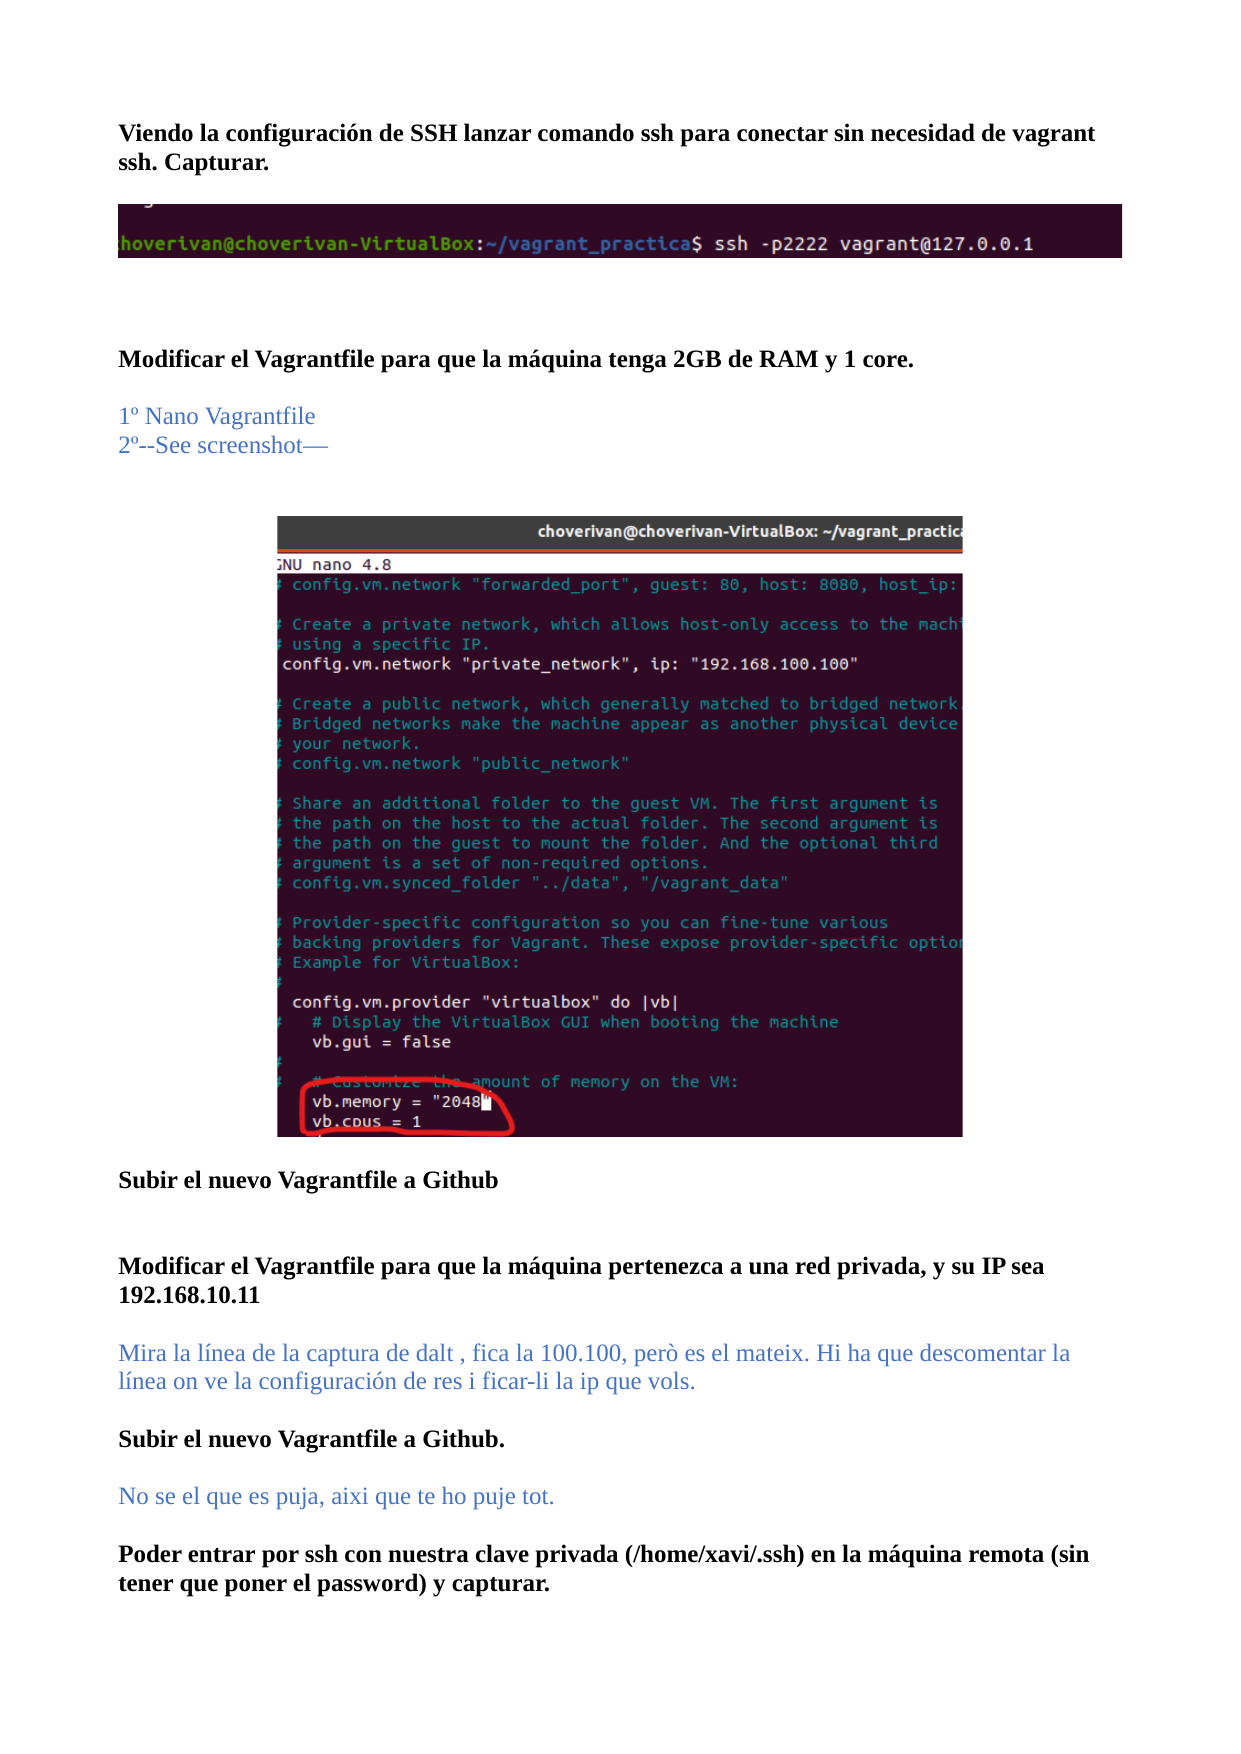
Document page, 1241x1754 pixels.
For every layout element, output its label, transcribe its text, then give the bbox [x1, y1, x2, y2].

text Poder entrar por ssh con nuestra clave privada (/home/xavi/.ssh) en la máquina remota (sin tener que poner el password) y capturar. [118, 1539, 1122, 1596]
text 2º--See screenshot— [118, 430, 1122, 459]
text No se el que es puja, aixi que te ho puje tot. [118, 1481, 1122, 1510]
text Subir el nuevo Vagrantfile a Github. [118, 1424, 1122, 1453]
text Mira la línea de la captura de dalt , fica la 100.100, però es el mateix. Hi ha que descomentar la línea on ve la configuración de res i ficar-li la ip que vols. [118, 1338, 1122, 1395]
text Viendo la configuración de SSH lanzar comando ssh para conectar sin necesidad de vagrant ssh. Capturar. [118, 118, 1122, 176]
text Modificar el Vagrantfile para que la máquina tenga 2GB de RAM y 1 core. [118, 344, 1122, 373]
text Subir el nuevo Vagrantfile a Github [118, 1165, 1122, 1194]
text 1º Nano Vagrantfile [118, 401, 1122, 430]
text Modificar el Vagrantfile para que la máquina pertenezca a una red privada, y su IP sea 192.168.10.11 [118, 1251, 1122, 1309]
